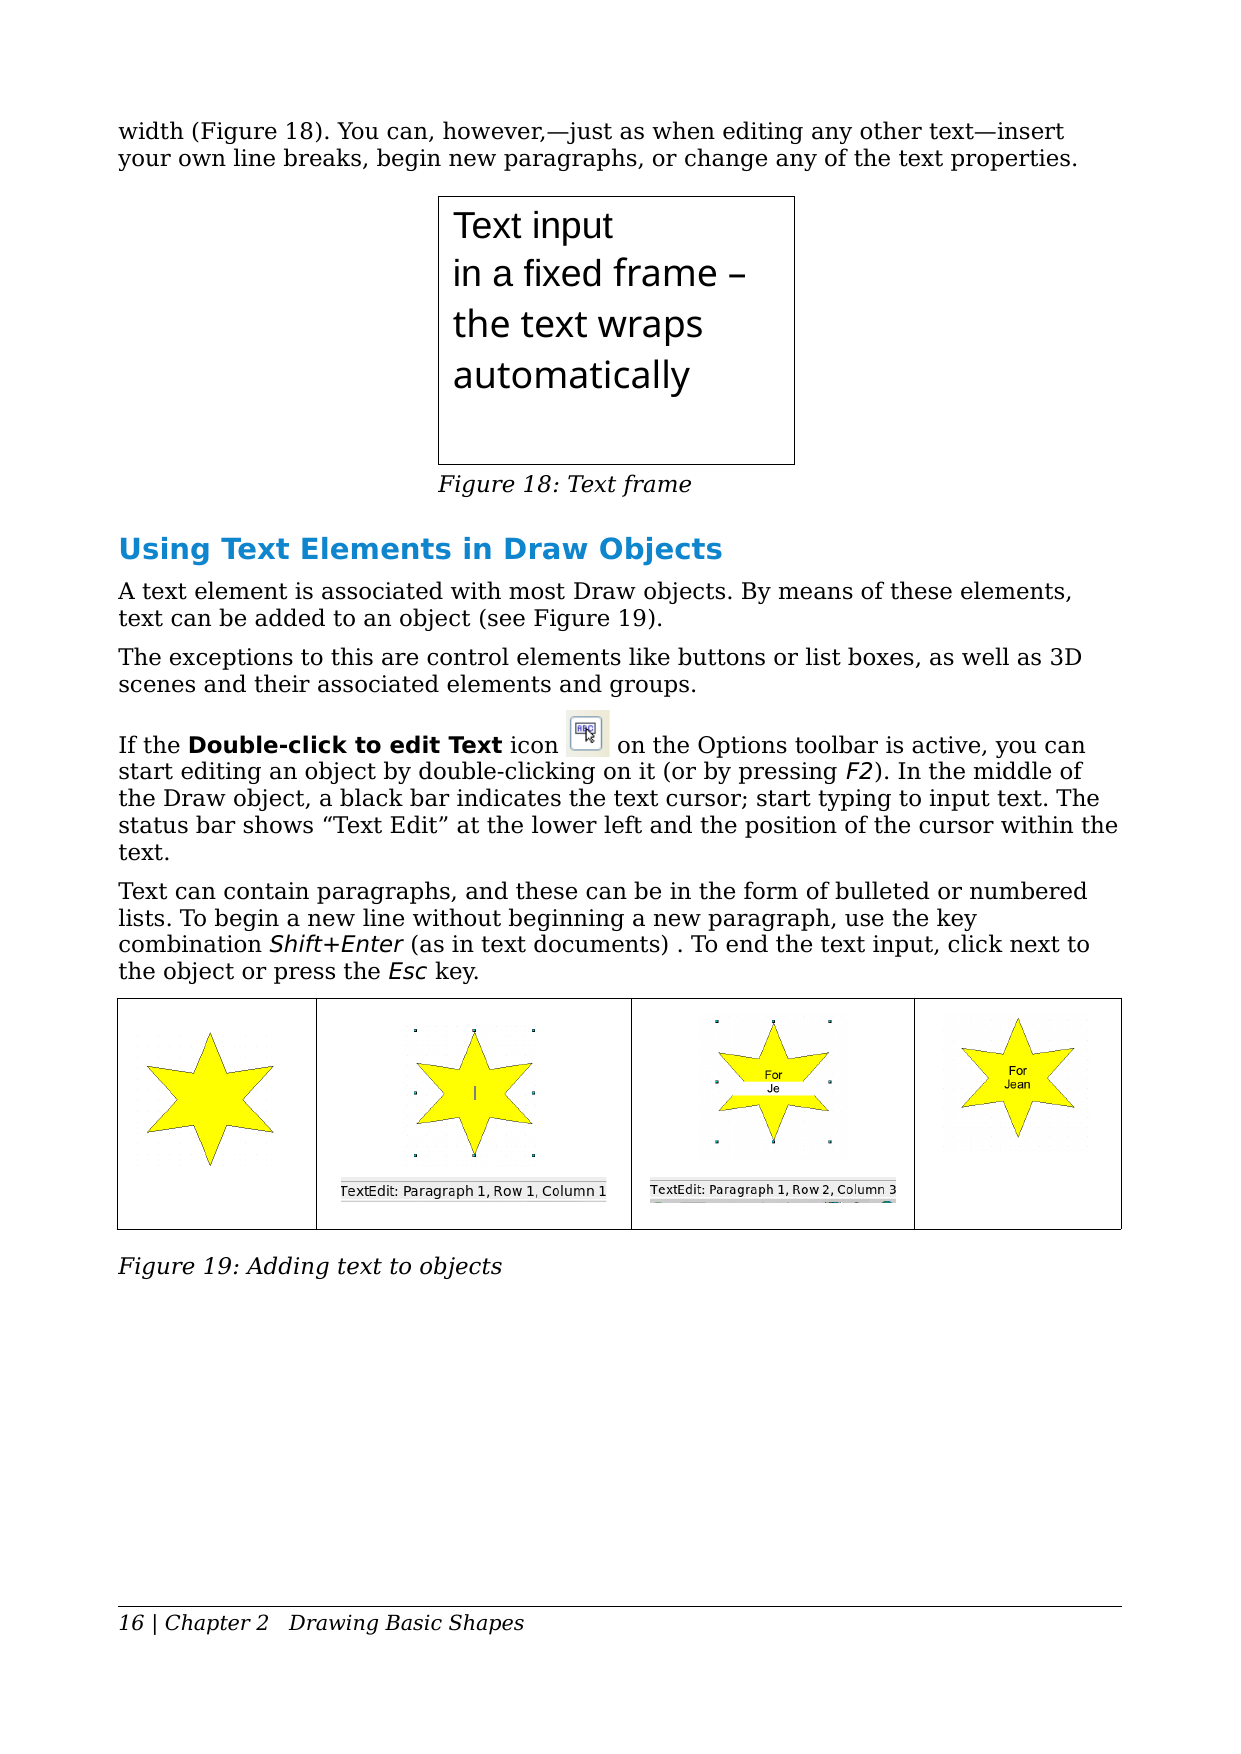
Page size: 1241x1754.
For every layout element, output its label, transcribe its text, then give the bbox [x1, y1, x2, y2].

table_header [632, 999, 914, 1202]
picture [400, 1021, 539, 1166]
picture [942, 1012, 1093, 1153]
text If the Double-click to edit Text icon on the Options toolbar is active, you can start editing an object by double-clicking on it (or by pressing F2). In the middle of the Draw object, a black bar indicates the text cursor; start typing to input text. The status bar shows “Text Edit” at the lower left and the position of the cursor within the text. [118, 711, 1122, 866]
table_header [317, 999, 631, 1229]
text Text can contain paragraphs, and these can be in the form of bulleted or numbered lists. To begin a new line without beginning a new paragraph, use the key combination Shift+Enter (as in text documents) . To end the text input, click next to the object or press the Esc key. [118, 878, 1122, 985]
list Figure 19: Adding text to objects [118, 1253, 1122, 1280]
picture [341, 1177, 607, 1202]
picture [565, 710, 610, 757]
text Figure 18: Text frame [438, 471, 802, 498]
text width (Figure 18). You can, however,—just as when editing any other text—insert your own line breaks, begin new paragraphs, or change any of the text properties. [118, 118, 1122, 172]
table_header [118, 999, 316, 1229]
text A text element is associated with most Draw objects. By means of these elements, text can be added to an object (see Figure 19). [118, 578, 1122, 632]
picture [650, 1177, 896, 1203]
table_header [915, 999, 1121, 1229]
subtitle Using Text Elements in Draw Objects [118, 532, 1122, 566]
picture [697, 1012, 848, 1160]
picture [135, 1026, 275, 1171]
table_header [632, 1203, 914, 1229]
text The exceptions to this are control elements like buttons or list boxes, as well as 3D scenes and their associated elements and groups. [118, 644, 1122, 698]
